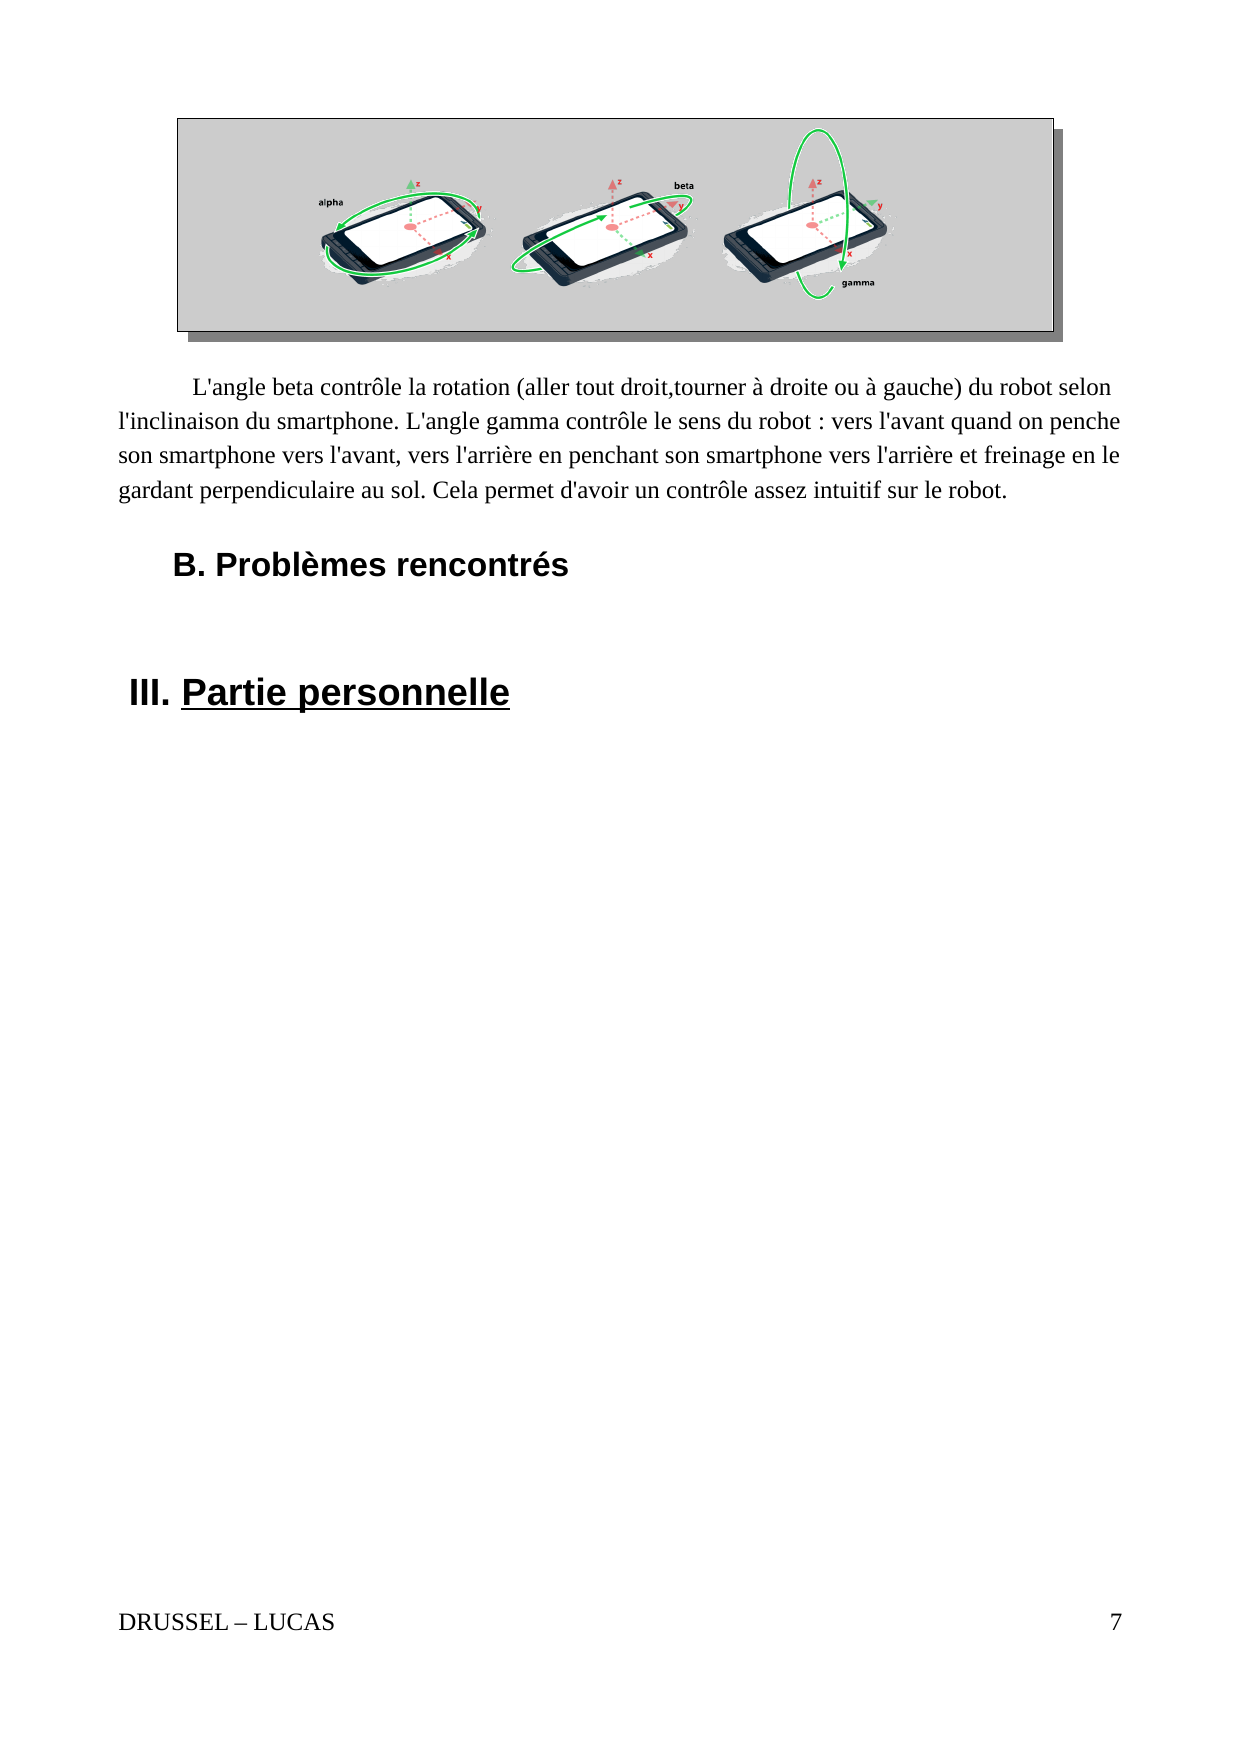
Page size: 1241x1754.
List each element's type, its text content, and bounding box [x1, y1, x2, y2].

picture [306, 121, 909, 311]
subtitle Partie personnelle [118, 670, 1122, 714]
subtitle Problèmes rencontrés [163, 545, 1122, 583]
text L'angle beta contrôle la rotation (aller tout droit,tourner à droite ou à gauche) du robot selon l'inclinaison du smartphone. L'angle gamma contrôle le sens du robot : vers l'avant quand on penche son smartphone vers l'avant, vers l'arrière en penchant son smartphone vers l'arrière et freinage en le gardant perpendiculaire au sol. Cela permet d'avoir un contrôle assez intuitif sur le robot. [118, 372, 1122, 504]
